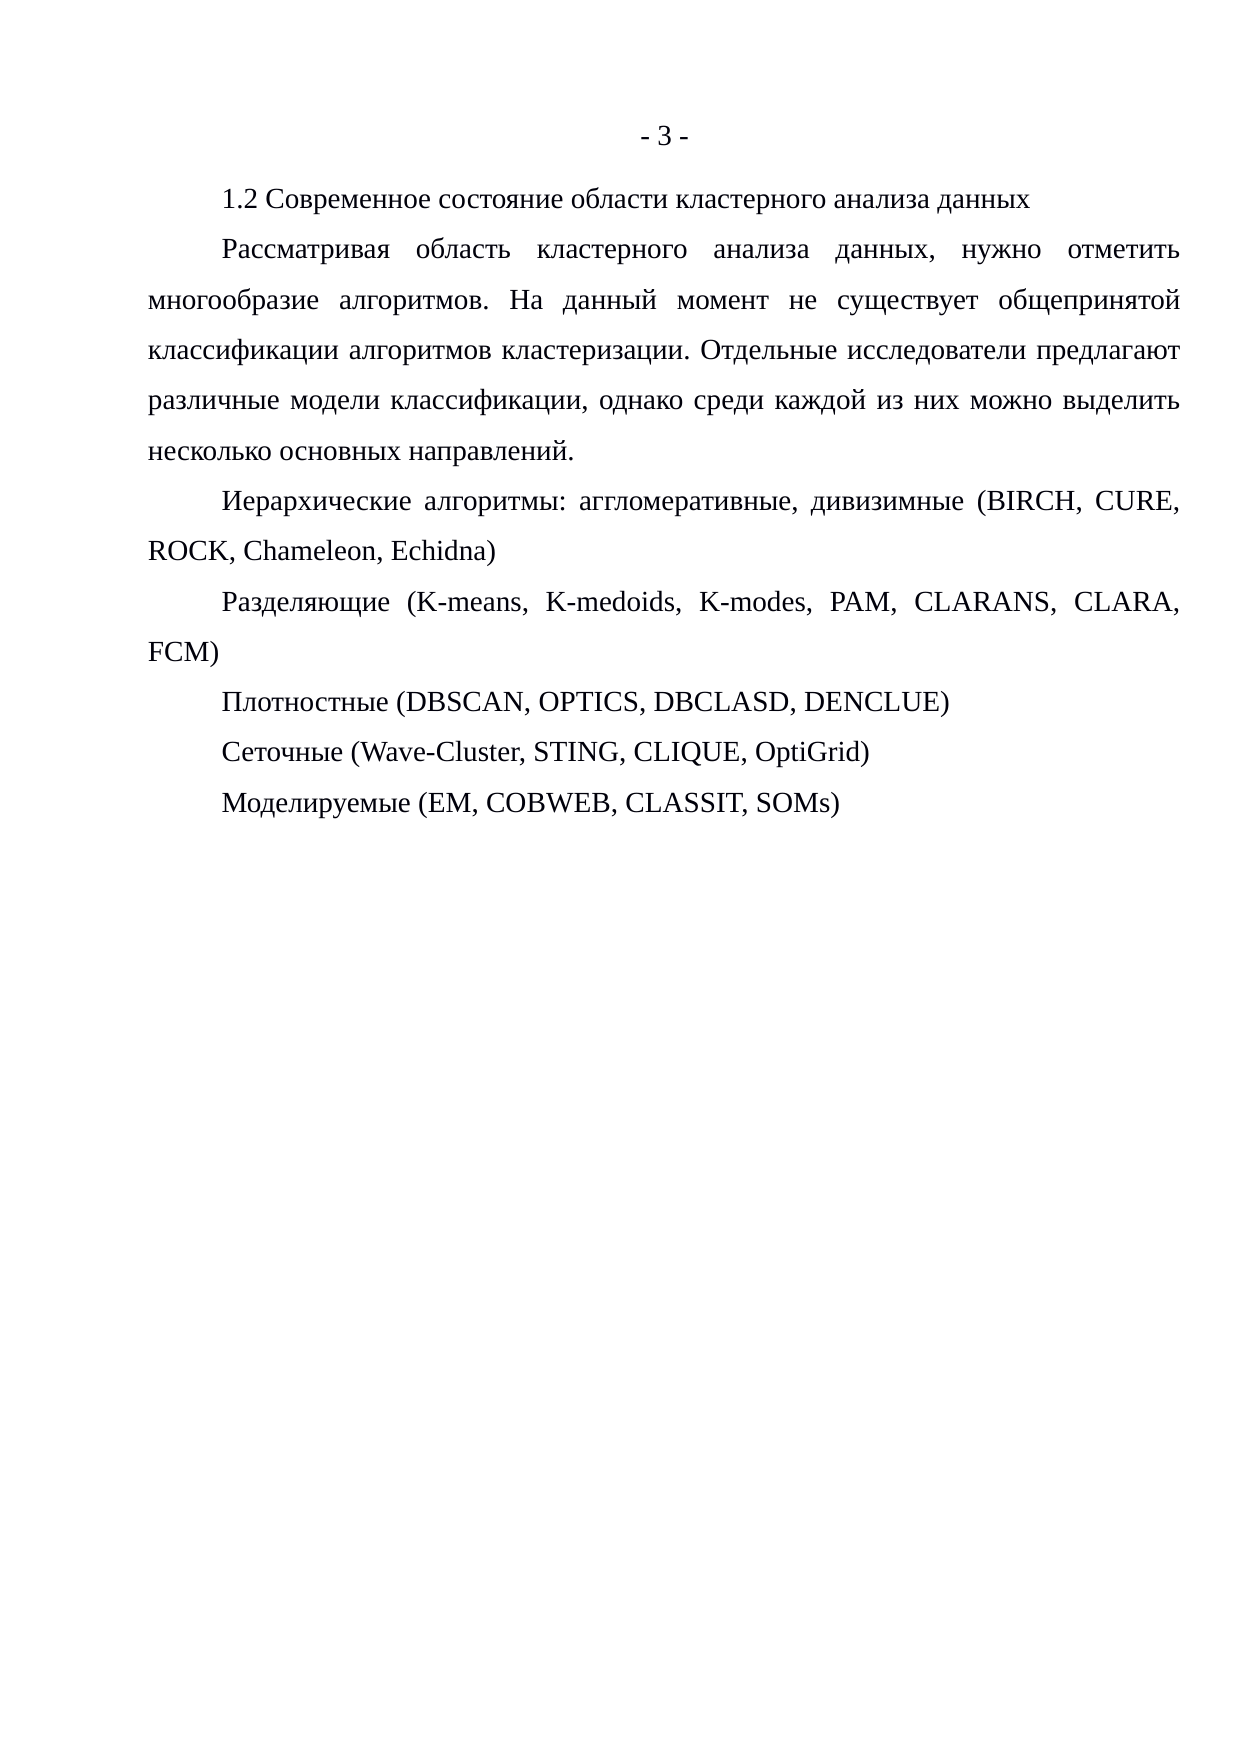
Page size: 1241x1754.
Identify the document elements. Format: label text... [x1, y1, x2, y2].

text Разделяющие (K-means, K-medoids, K-modes, PAM, CLARANS, CLARA, FCM) [148, 584, 1181, 667]
text Сеточные (Wave-Cluster, STING, CLIQUE, OptiGrid) [148, 734, 1181, 768]
text Иерархические алгоритмы: аггломеративные, дивизимные (BIRCH, CURE, ROCK, Chameleon, Echidna) [148, 483, 1181, 567]
text 1.2 Современное состояние области кластерного анализа данных [148, 181, 1181, 215]
text Рассматривая область кластерного анализа данных, нужно отметить многообразие алгоритмов. На данный момент не существует общепринятой классификации алгоритмов кластеризации. Отдельные исследователи предлагают различные модели классификации, однако среди каждой из них можно выделить несколько основных направлений. [148, 231, 1181, 466]
text Моделируемые (EM, COBWEB, CLASSIT, SOMs) [148, 785, 1181, 818]
text Плотностные (DBSCAN, OPTICS, DBCLASD, DENCLUE) [148, 684, 1181, 718]
